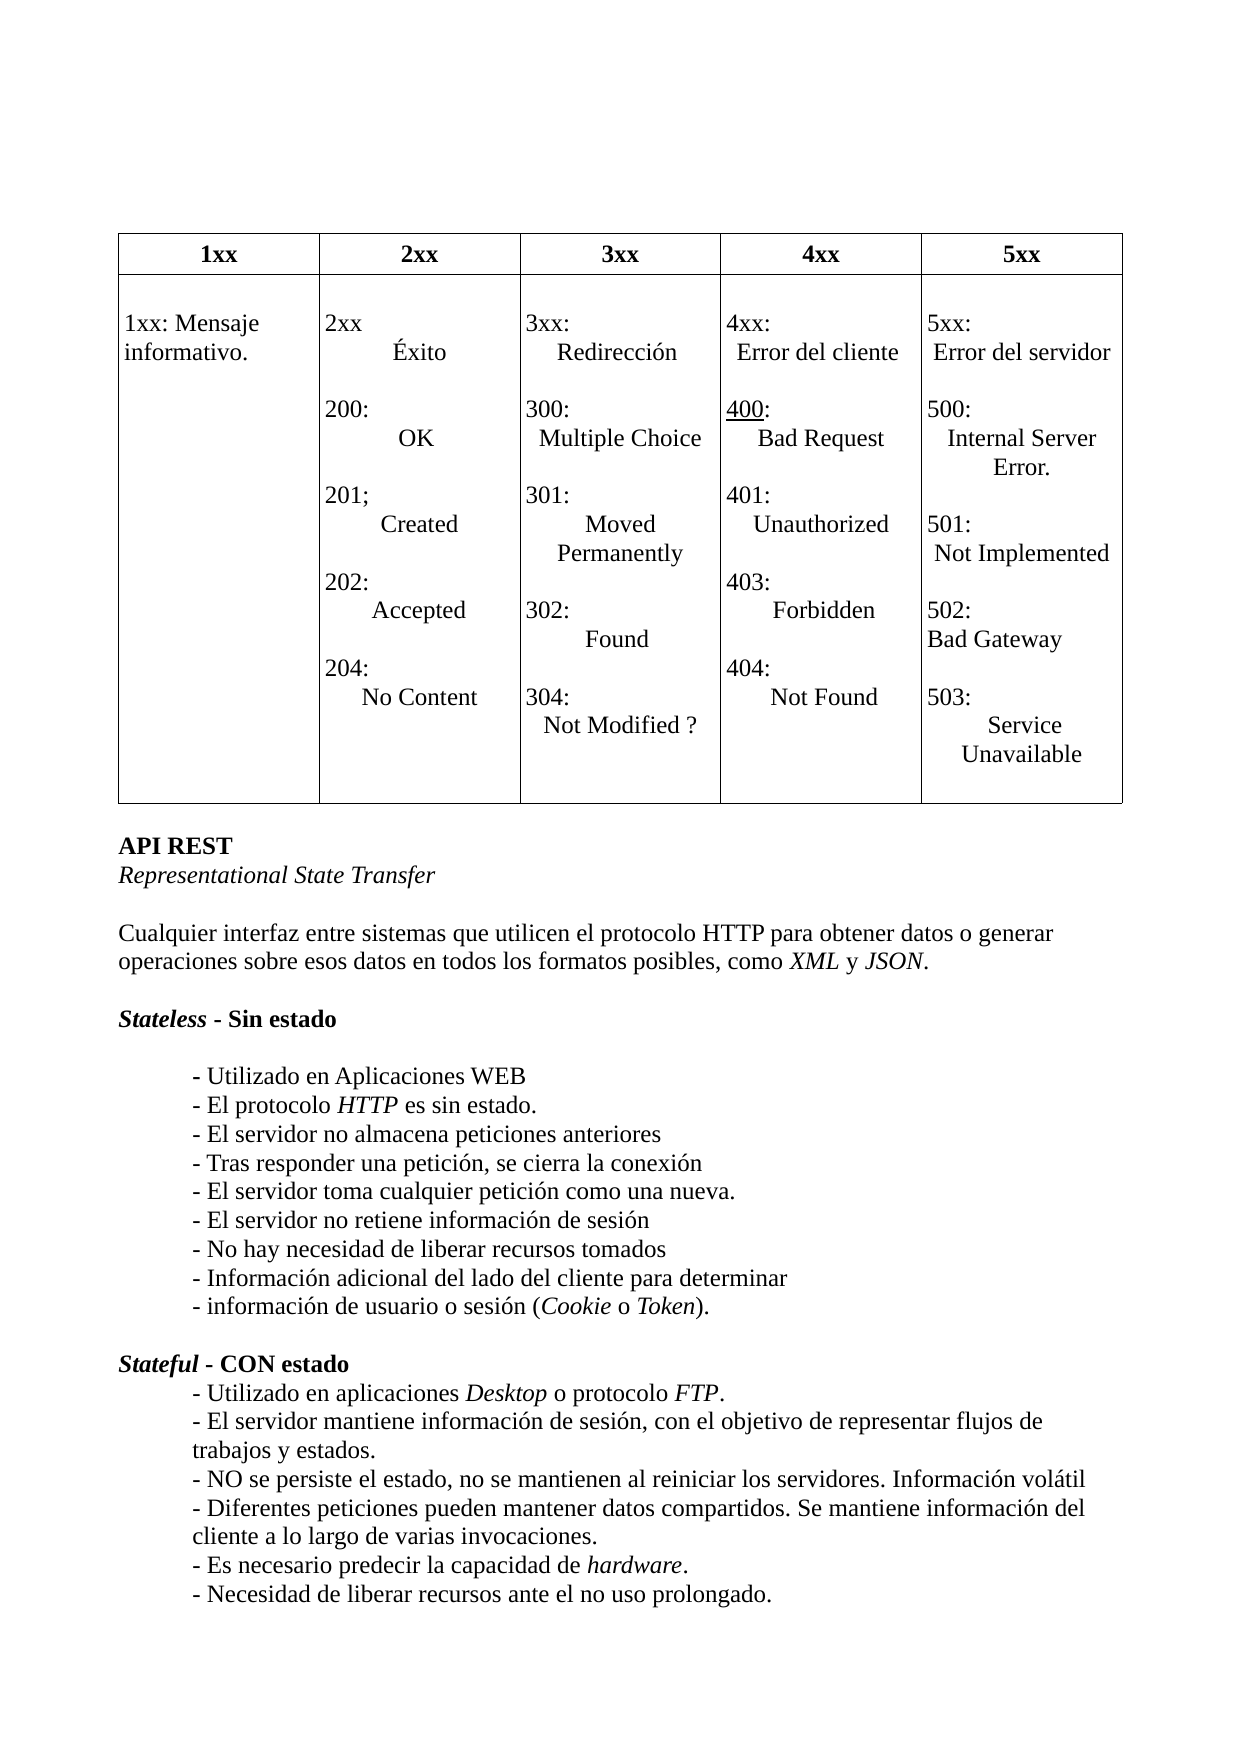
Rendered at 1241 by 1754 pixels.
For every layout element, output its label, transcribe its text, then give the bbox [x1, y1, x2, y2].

text - NO se persiste el estado, no se mantienen al reiniciar los servidores. Información volátil [118, 1464, 1122, 1493]
text - No hay necesidad de liberar recursos tomados [118, 1234, 1122, 1263]
table_header 2xx [320, 234, 520, 273]
text - Tras responder una petición, se cierra la conexión [118, 1148, 1122, 1176]
text - El servidor mantiene información de sesión, con el objetivo de representar flujos de trabajos y estados. [118, 1406, 1122, 1464]
text API REST [118, 831, 1122, 860]
text - El servidor no almacena peticiones anteriores [118, 1119, 1122, 1148]
text - El servidor no retiene información de sesión [118, 1205, 1122, 1234]
text - Diferentes peticiones pueden mantener datos compartidos. Se mantiene información del cliente a lo largo de varias invocaciones. [118, 1493, 1122, 1550]
text - Utilizado en aplicaciones Desktop o protocolo FTP. [118, 1378, 1122, 1406]
table_header 5xx [922, 234, 1122, 273]
text - Utilizado en Aplicaciones WEB [118, 1061, 1122, 1090]
table_cell 3xx: Redirección 300: Multiple Choice 301: Moved Permanently 302: Found 304: Not Modified ? [521, 275, 720, 802]
text - Información adicional del lado del cliente para determinar [118, 1263, 1122, 1291]
table_cell 4xx: Error del cliente 400: Bad Request 401: Unauthorized 403: Forbidden 404: Not Found [721, 275, 921, 802]
text Representational State Transfer [118, 860, 1122, 889]
text Cualquier interfaz entre sistemas que utilicen el protocolo HTTP para obtener datos o generar operaciones sobre esos datos en todos los formatos posibles, como XML y JSON. [118, 918, 1122, 975]
text - El servidor toma cualquier petición como una nueva. [118, 1176, 1122, 1205]
text - Necesidad de liberar recursos ante el no uso prolongado. [118, 1579, 1122, 1608]
table_cell 5xx: Error del servidor 500: Internal Server Error. 501: Not Implemented 502: Bad Gateway 503: Service Unavailable [922, 275, 1122, 802]
text - Es necesario predecir la capacidad de hardware. [118, 1550, 1122, 1579]
table_header 4xx [721, 234, 921, 273]
text Stateless - Sin estado [118, 1004, 1122, 1033]
text - El protocolo HTTP es sin estado. [118, 1090, 1122, 1119]
text - información de usuario o sesión (Cookie o Token). [118, 1291, 1122, 1320]
text Stateful - CON estado [118, 1349, 1122, 1378]
table_cell 1xx: Mensaje informativo. [119, 275, 319, 802]
table_header 3xx [521, 234, 720, 273]
table_cell 2xx Éxito 200: OK 201; Created 202: Accepted 204: No Content [320, 275, 520, 802]
table_header 1xx [119, 234, 319, 273]
